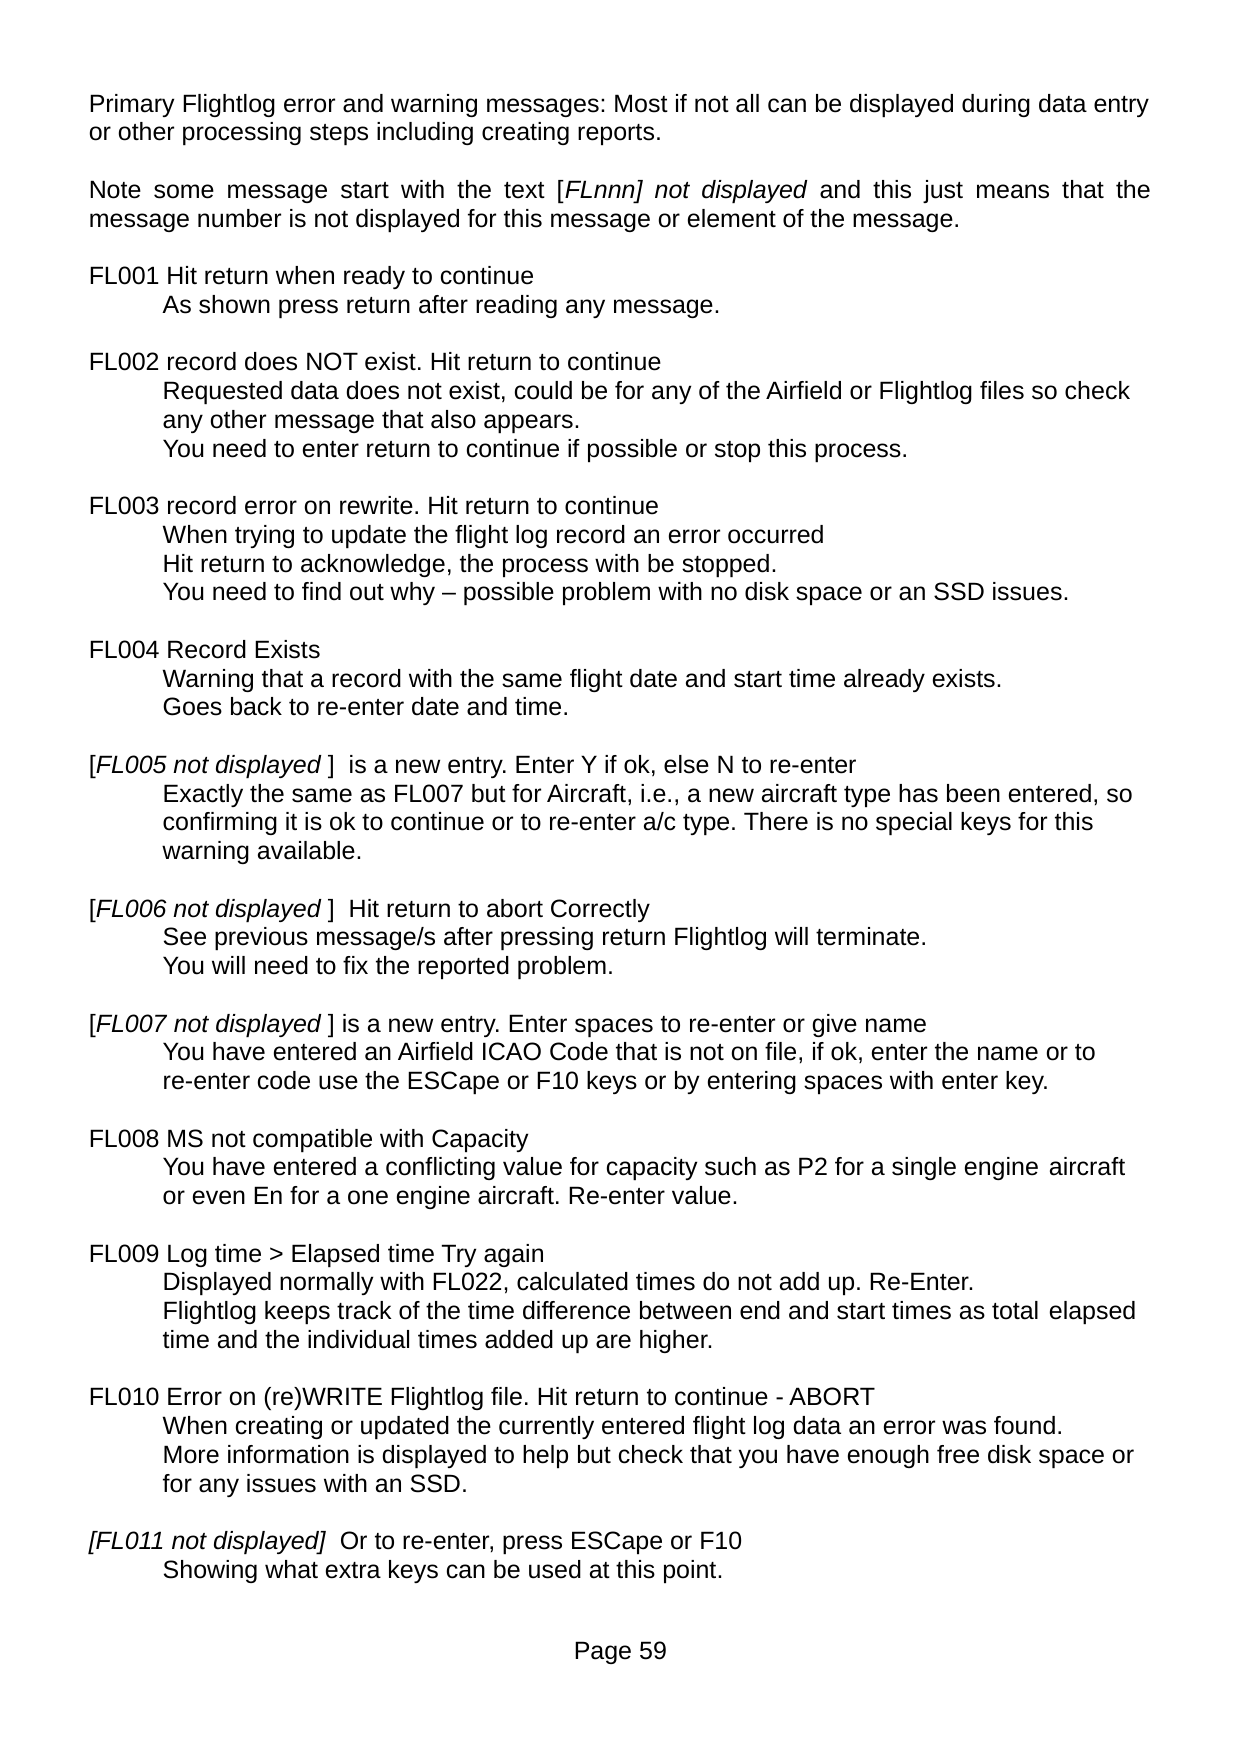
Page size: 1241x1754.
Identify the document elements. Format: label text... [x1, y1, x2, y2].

text FL004 Record Exists [88, 635, 1152, 663]
text confirming it is ok to continue or to re-enter a/c type. There is no special keys for this [88, 807, 1152, 836]
text or even En for a one engine aircraft. Re-enter value. [88, 1181, 1152, 1210]
text [FL006 not displayed ] Hit return to abort Correctly [88, 893, 1152, 922]
text Showing what extra keys can be used at this point. [88, 1555, 1152, 1583]
text Goes back to re-enter date and time. [88, 692, 1152, 721]
text Primary Flightlog error and warning messages: Most if not all can be displayed during data entry or other processing steps including creating reports. [88, 88, 1152, 146]
text FL008 MS not compatible with Capacity [88, 1123, 1152, 1152]
text Hit return to acknowledge, the process with be stopped. [88, 548, 1152, 577]
text FL003 record error on rewrite. Hit return to continue [88, 491, 1152, 520]
text When creating or updated the currently entered flight log data an error was found. [88, 1411, 1152, 1440]
text FL010 Error on (re)WRITE Flightlog file. Hit return to continue - ABORT [88, 1382, 1152, 1411]
text You need to enter return to continue if possible or stop this process. [88, 433, 1152, 462]
text FL002 record does NOT exist. Hit return to continue [88, 347, 1152, 376]
text You will need to fix the reported problem. [88, 951, 1152, 980]
text time and the individual times added up are higher. [88, 1325, 1152, 1353]
text Warning that a record with the same flight date and start time already exists. [88, 663, 1152, 692]
text any other message that also appears. [88, 405, 1152, 433]
text Note some message start with the text [FLnnn] not displayed and this just means that the message number is not displayed for this message or element of the message. [88, 175, 1152, 232]
text You have entered a conflicting value for capacity such as P2 for a single engine aircraft [88, 1152, 1152, 1181]
text You need to find out why – possible problem with no disk space or an SSD issues. [88, 577, 1152, 606]
text [FL007 not displayed ] is a new entry. Enter spaces to re-enter or give name [88, 1008, 1152, 1037]
text [FL011 not displayed] Or to re-enter, press ESCape or F10 [88, 1526, 1152, 1555]
text More information is displayed to help but check that you have enough free disk space or [88, 1440, 1152, 1468]
text You have entered an Airfield ICAO Code that is not on file, if ok, enter the name or to [88, 1037, 1152, 1066]
text re-enter code use the ESCape or F10 keys or by entering spaces with enter key. [88, 1066, 1152, 1095]
text FL001 Hit return when ready to continue [88, 261, 1152, 290]
text for any issues with an SSD. [88, 1468, 1152, 1497]
text When trying to update the flight log record an error occurred [88, 520, 1152, 548]
text Exactly the same as FL007 but for Aircraft, i.e., a new aircraft type has been entered, so [88, 778, 1152, 807]
text Requested data does not exist, could be for any of the Airfield or Flightlog files so check [88, 376, 1152, 405]
text Displayed normally with FL022, calculated times do not add up. Re-Enter. [88, 1267, 1152, 1296]
text As shown press return after reading any message. [88, 290, 1152, 318]
text Flightlog keeps track of the time difference between end and start times as total elapsed [88, 1296, 1152, 1325]
text [FL005 not displayed ] is a new entry. Enter Y if ok, else N to re-enter [88, 750, 1152, 778]
text warning available. [88, 836, 1152, 865]
text See previous message/s after pressing return Flightlog will terminate. [88, 922, 1152, 951]
text FL009 Log time > Elapsed time Try again [88, 1238, 1152, 1267]
